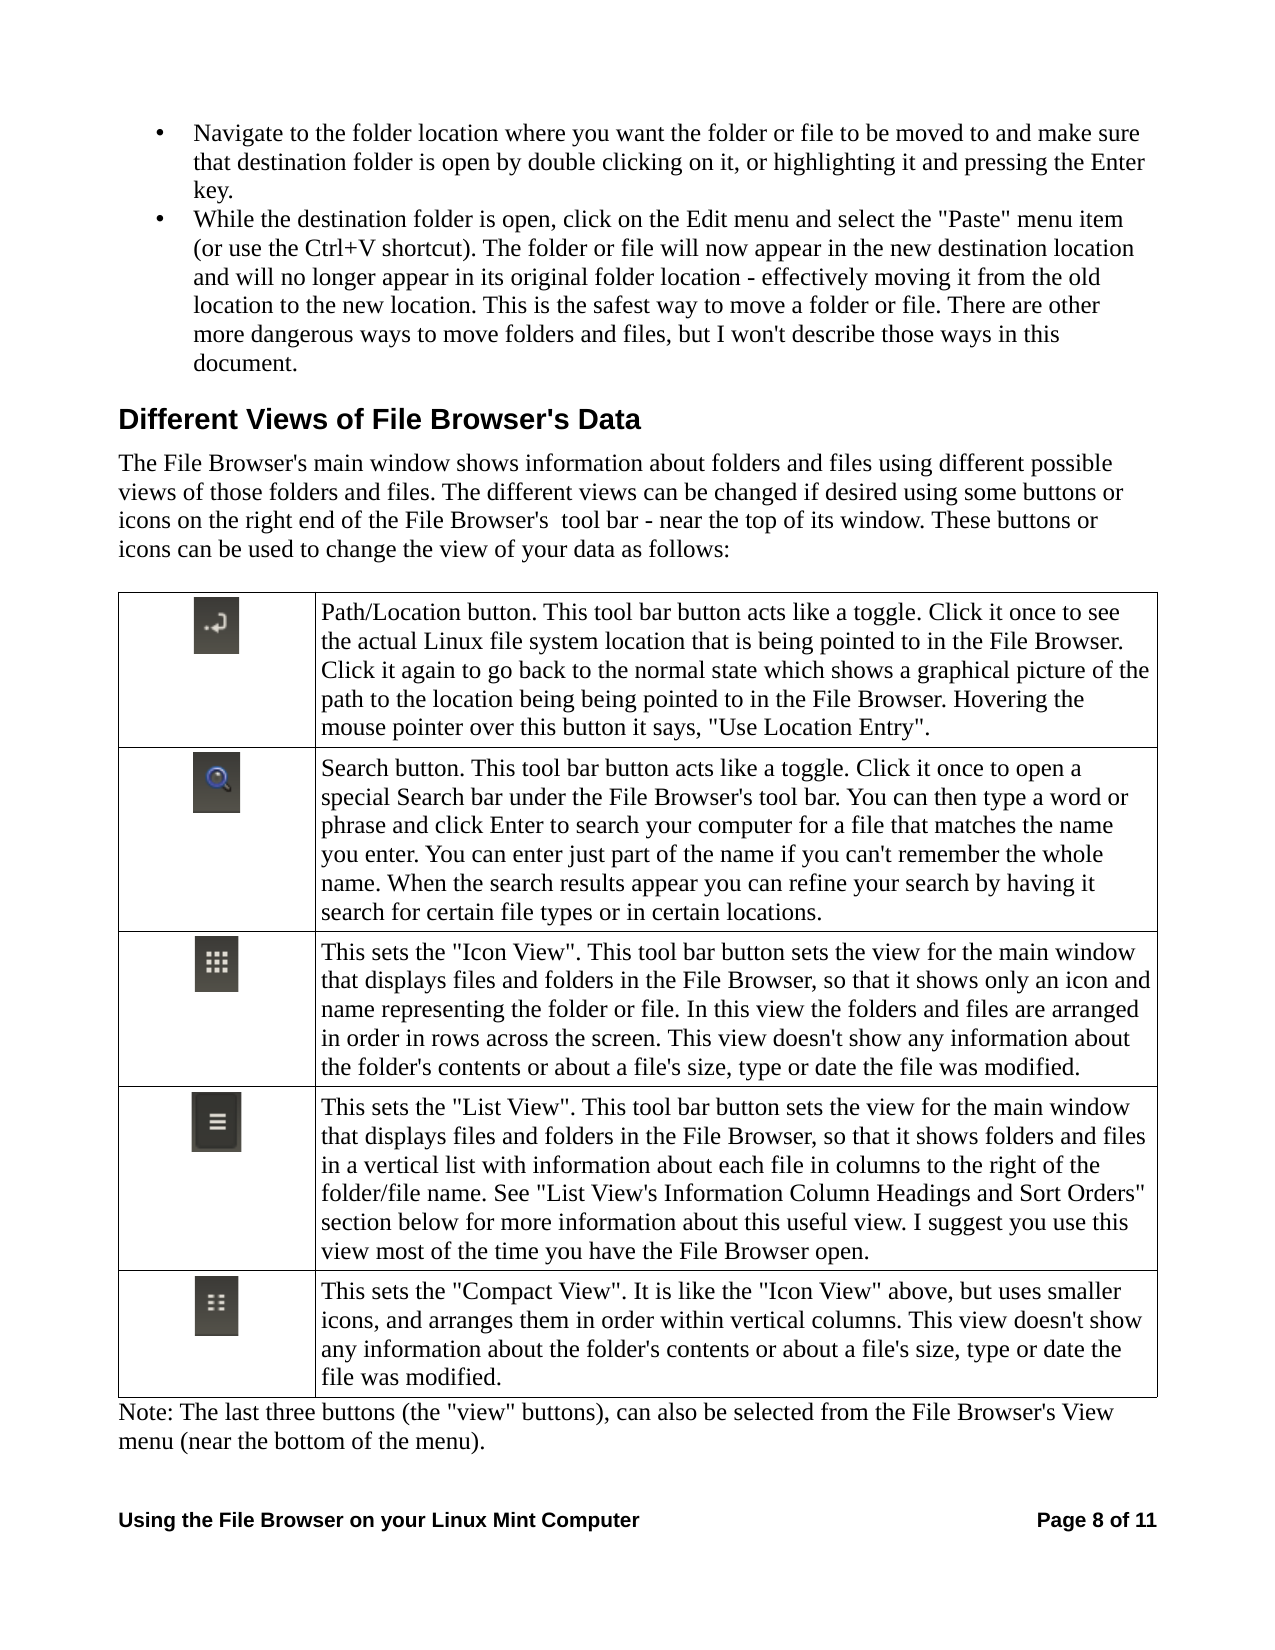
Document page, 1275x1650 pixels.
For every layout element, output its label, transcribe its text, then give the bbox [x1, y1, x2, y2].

picture [193, 752, 241, 813]
table_cell This sets the "List View". This tool bar button sets the view for the main window that displays files and folders in the File Browser, so that it shows folders and files in a vertical list with information about each file in columns to the right of the folder/file name. See "List View's Information Column Headings and Sort Orders" section below for more information about this useful view. I suggest you use this view most of the time you have the File Browser open. [316, 1087, 1157, 1270]
table_cell [119, 1271, 315, 1397]
list Navigate to the folder location where you want the folder or file to be moved to and make sure that destination folder is open by double clicking on it, or highlighting it and pressing the Enter key. [156, 118, 1157, 204]
picture [193, 597, 240, 654]
table_header [119, 593, 315, 597]
subtitle Different Views of File Browser's Data [118, 402, 1157, 435]
picture [194, 936, 239, 992]
table_cell [119, 748, 315, 931]
table_header Path/Location button. This tool bar button acts like a toggle. Click it once to see the actual Linux file system location that is being pointed to in the File Browser. Click it again to go back to the normal state which shows a graphical picture of the path to the location being being pointed to in the File Browser. Hovering the mouse pointer over this button it says, "Use Location Entry". [316, 593, 1157, 747]
list While the destination folder is open, click on the Edit menu and select the "Paste" menu item (or use the Ctrl+V shortcut). The folder or file will now appear in the new destination location and will no longer appear in its original folder location - effectively moving it from the old location to the new location. This is the safest way to move a folder or file. There are other more dangerous ways to move folders and files, but I won't describe those ways in this document. [156, 204, 1157, 377]
table_header [119, 598, 315, 747]
table_cell [119, 1087, 315, 1270]
picture [191, 1092, 242, 1152]
table_cell This sets the "Icon View". This tool bar button sets the view for the main window that displays files and folders in the File Browser, so that it shows only an icon and name representing the folder or file. In this view the folders and files are arranged in order in rows across the screen. This view doesn't show any information about the folder's contents or about a file's size, type or date the file was modified. [316, 932, 1157, 1086]
text The File Browser's main window shows information about folders and files using different possible views of those folders and files. The different views can be changed if desired using some buttons or icons on the right end of the File Browser's tool bar - near the top of its window. These buttons or icons can be used to change the view of your data as follows: [118, 448, 1157, 563]
text Note: The last three buttons (the "view" buttons), can also be selected from the File Browser's View menu (near the bottom of the menu). [118, 1398, 1157, 1454]
table_cell This sets the "Compact View". It is like the "Icon View" above, but uses smaller icons, and arranges them in order within vertical columns. This view doesn't show any information about the folder's contents or about a file's size, type or date the file was modified. [316, 1271, 1157, 1397]
table_cell [119, 932, 315, 1086]
table_cell Search button. This tool bar button acts like a toggle. Click it once to open a special Search bar under the File Browser's tool bar. You can then type a word or phrase and click Enter to search your computer for a file that matches the name you enter. You can enter just part of the name if you can't remember the whole name. When the search results appear you can refine your search by having it search for certain file types or in certain locations. [316, 748, 1157, 931]
picture [194, 1276, 239, 1336]
